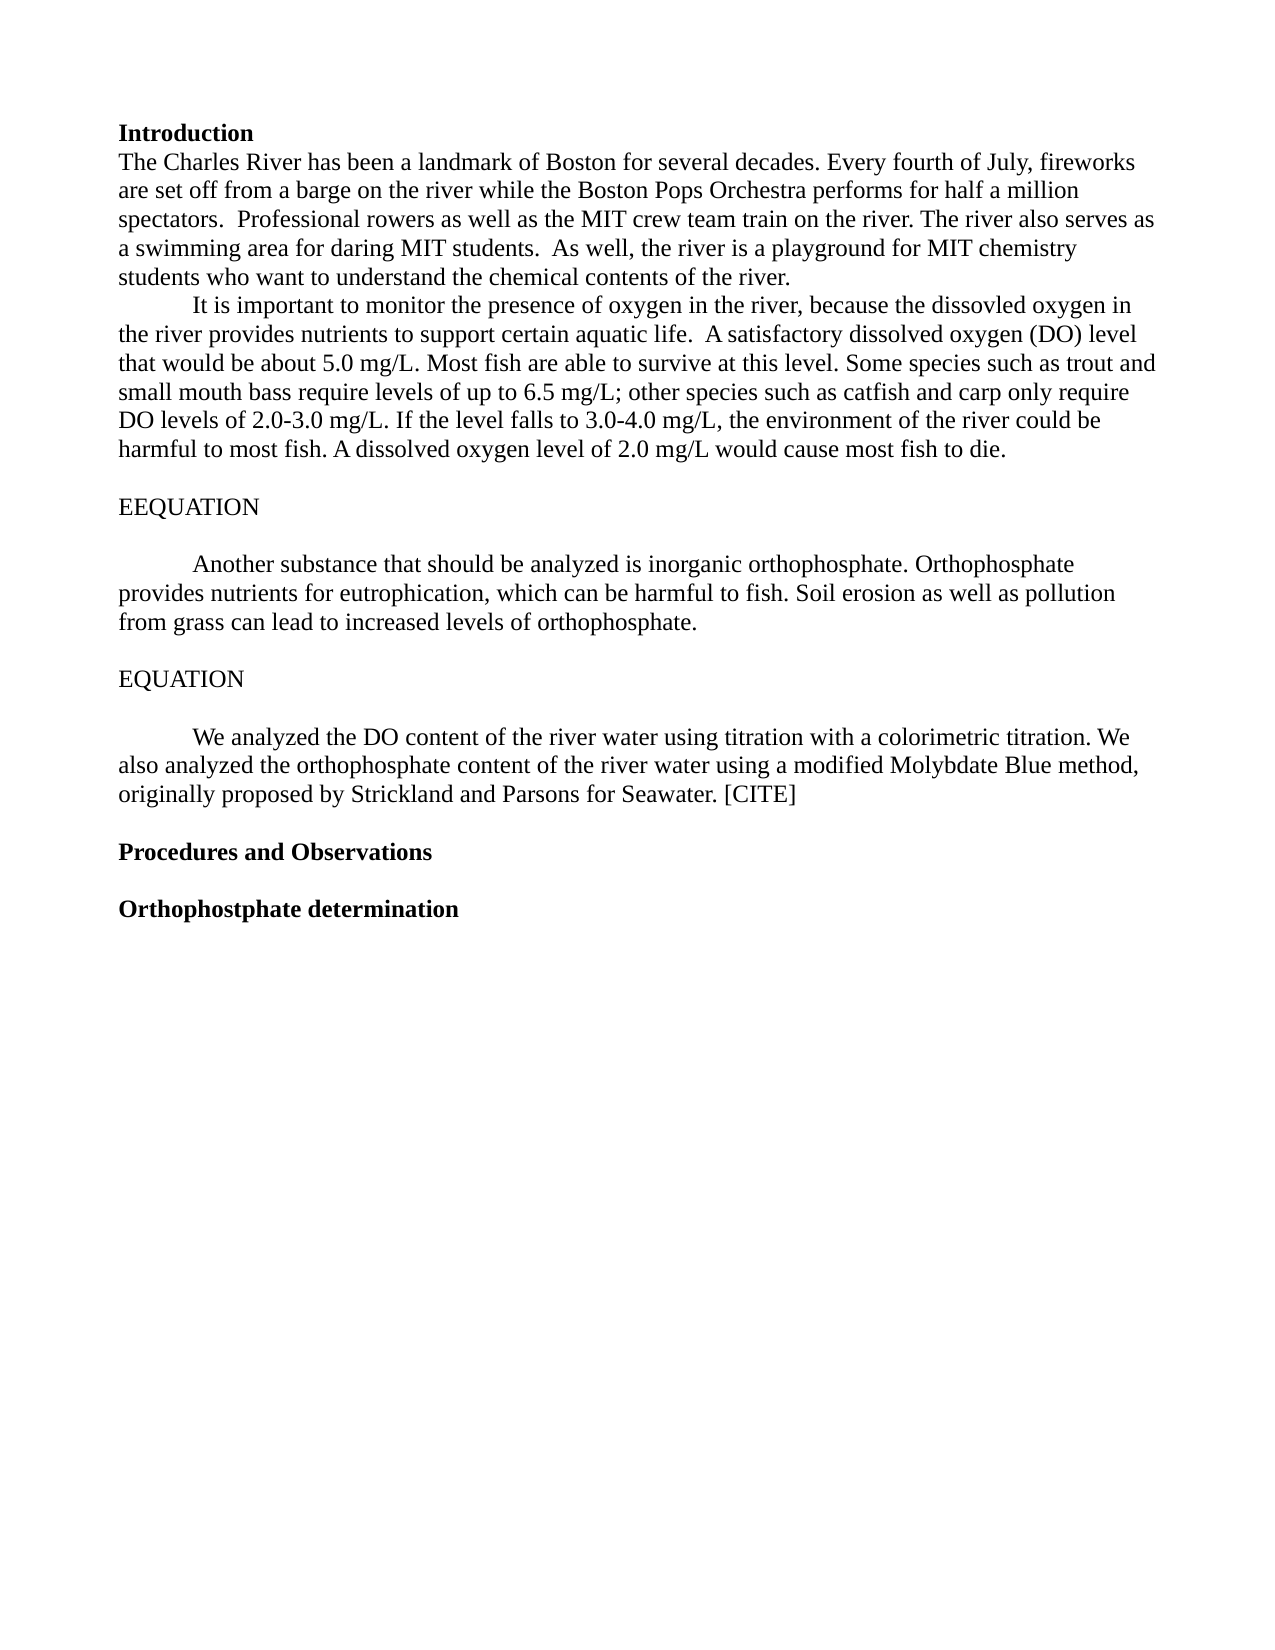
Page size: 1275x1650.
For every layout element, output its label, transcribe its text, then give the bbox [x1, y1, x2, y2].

text Introduction [118, 118, 1157, 147]
text EEQUATION [118, 492, 1157, 521]
text The Charles River has been a landmark of Boston for several decades. Every fourth of July, fireworks are set off from a barge on the river while the Boston Pops Orchestra performs for half a million spectators. Professional rowers as well as the MIT crew team train on the river. The river also serves as a swimming area for daring MIT students. As well, the river is a playground for MIT chemistry students who want to understand the chemical contents of the river. [118, 147, 1157, 291]
text EQUATION [118, 664, 1157, 693]
text We analyzed the DO content of the river water using titration with a colorimetric titration. We also analyzed the orthophosphate content of the river water using a modified Molybdate Blue method, originally proposed by Strickland and Parsons for Seawater. [CITE] [118, 722, 1157, 808]
text Orthophostphate determination [118, 894, 1157, 923]
text Another substance that should be analyzed is inorganic orthophosphate. Orthophosphate provides nutrients for eutrophication, which can be harmful to fish. Soil erosion as well as pollution from grass can lead to increased levels of orthophosphate. [118, 549, 1157, 636]
text Procedures and Observations [118, 837, 1157, 866]
text It is important to monitor the presence of oxygen in the river, because the dissovled oxygen in the river provides nutrients to support certain aquatic life. A satisfactory dissolved oxygen (DO) level that would be about 5.0 mg/L. Most fish are able to survive at this level. Some species such as trout and small mouth bass require levels of up to 6.5 mg/L; other species such as catfish and carp only require DO levels of 2.0-3.0 mg/L. If the level falls to 3.0-4.0 mg/L, the environment of the river could be harmful to most fish. A dissolved oxygen level of 2.0 mg/L would cause most fish to die. [118, 291, 1157, 463]
